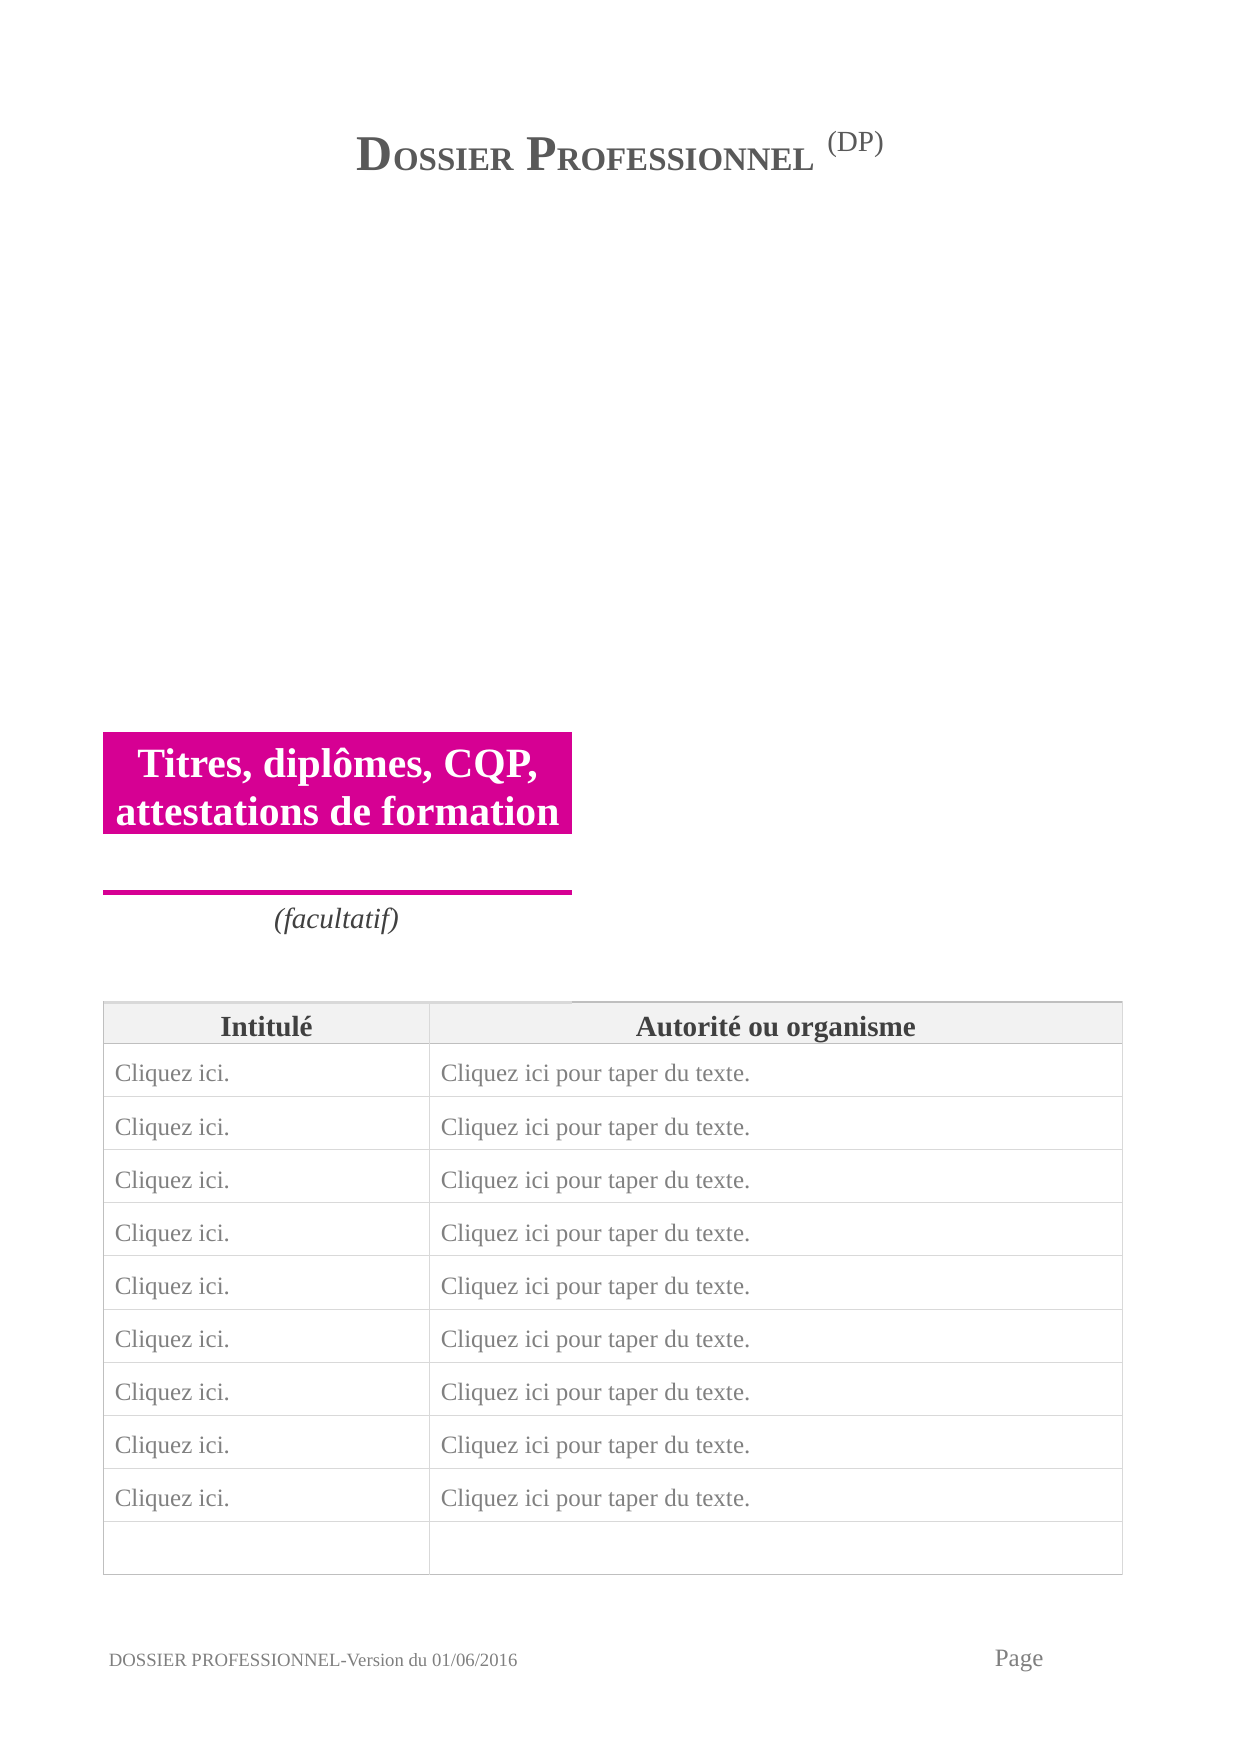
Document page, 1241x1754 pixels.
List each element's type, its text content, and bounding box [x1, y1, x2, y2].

table_cell Cliquez ici pour taper du texte. [430, 1256, 1122, 1308]
table_cell Cliquez ici pour taper du texte. [430, 1097, 1122, 1149]
table_header Titres, diplômes, CQP, attestations de formation [103, 732, 572, 834]
table_cell Cliquez ici. [104, 1469, 429, 1521]
table_cell Cliquez ici. [104, 1363, 429, 1415]
table_cell [430, 1522, 1122, 1574]
table_cell Cliquez ici pour taper du texte. [430, 1310, 1122, 1362]
table_cell Cliquez ici pour taper du texte. [430, 1469, 1122, 1521]
table_cell Cliquez ici. [104, 1044, 429, 1096]
table_cell [104, 1522, 429, 1574]
table_cell Cliquez ici pour taper du texte. [430, 1150, 1122, 1202]
table_cell Cliquez ici. [104, 1097, 429, 1149]
table_cell Autorité ou organisme [430, 1003, 1122, 1043]
table_cell Cliquez ici pour taper du texte. [430, 1044, 1122, 1096]
table_cell Cliquez ici. [104, 1416, 429, 1468]
table_cell (facultatif) [103, 895, 572, 1001]
table_cell [572, 834, 1122, 889]
table_cell Cliquez ici pour taper du texte. [430, 1416, 1122, 1468]
table_cell Cliquez ici. [104, 1203, 429, 1255]
table_cell [103, 834, 572, 889]
table_cell [572, 890, 1122, 1001]
table_cell Cliquez ici. [104, 1150, 429, 1202]
table_cell Cliquez ici pour taper du texte. [430, 1203, 1122, 1255]
table_cell Cliquez ici pour taper du texte. [430, 1363, 1122, 1415]
table_header [572, 732, 1122, 834]
table_cell Cliquez ici. [104, 1310, 429, 1362]
table_cell Intitulé [104, 1004, 429, 1043]
table_cell Cliquez ici. [104, 1256, 429, 1308]
